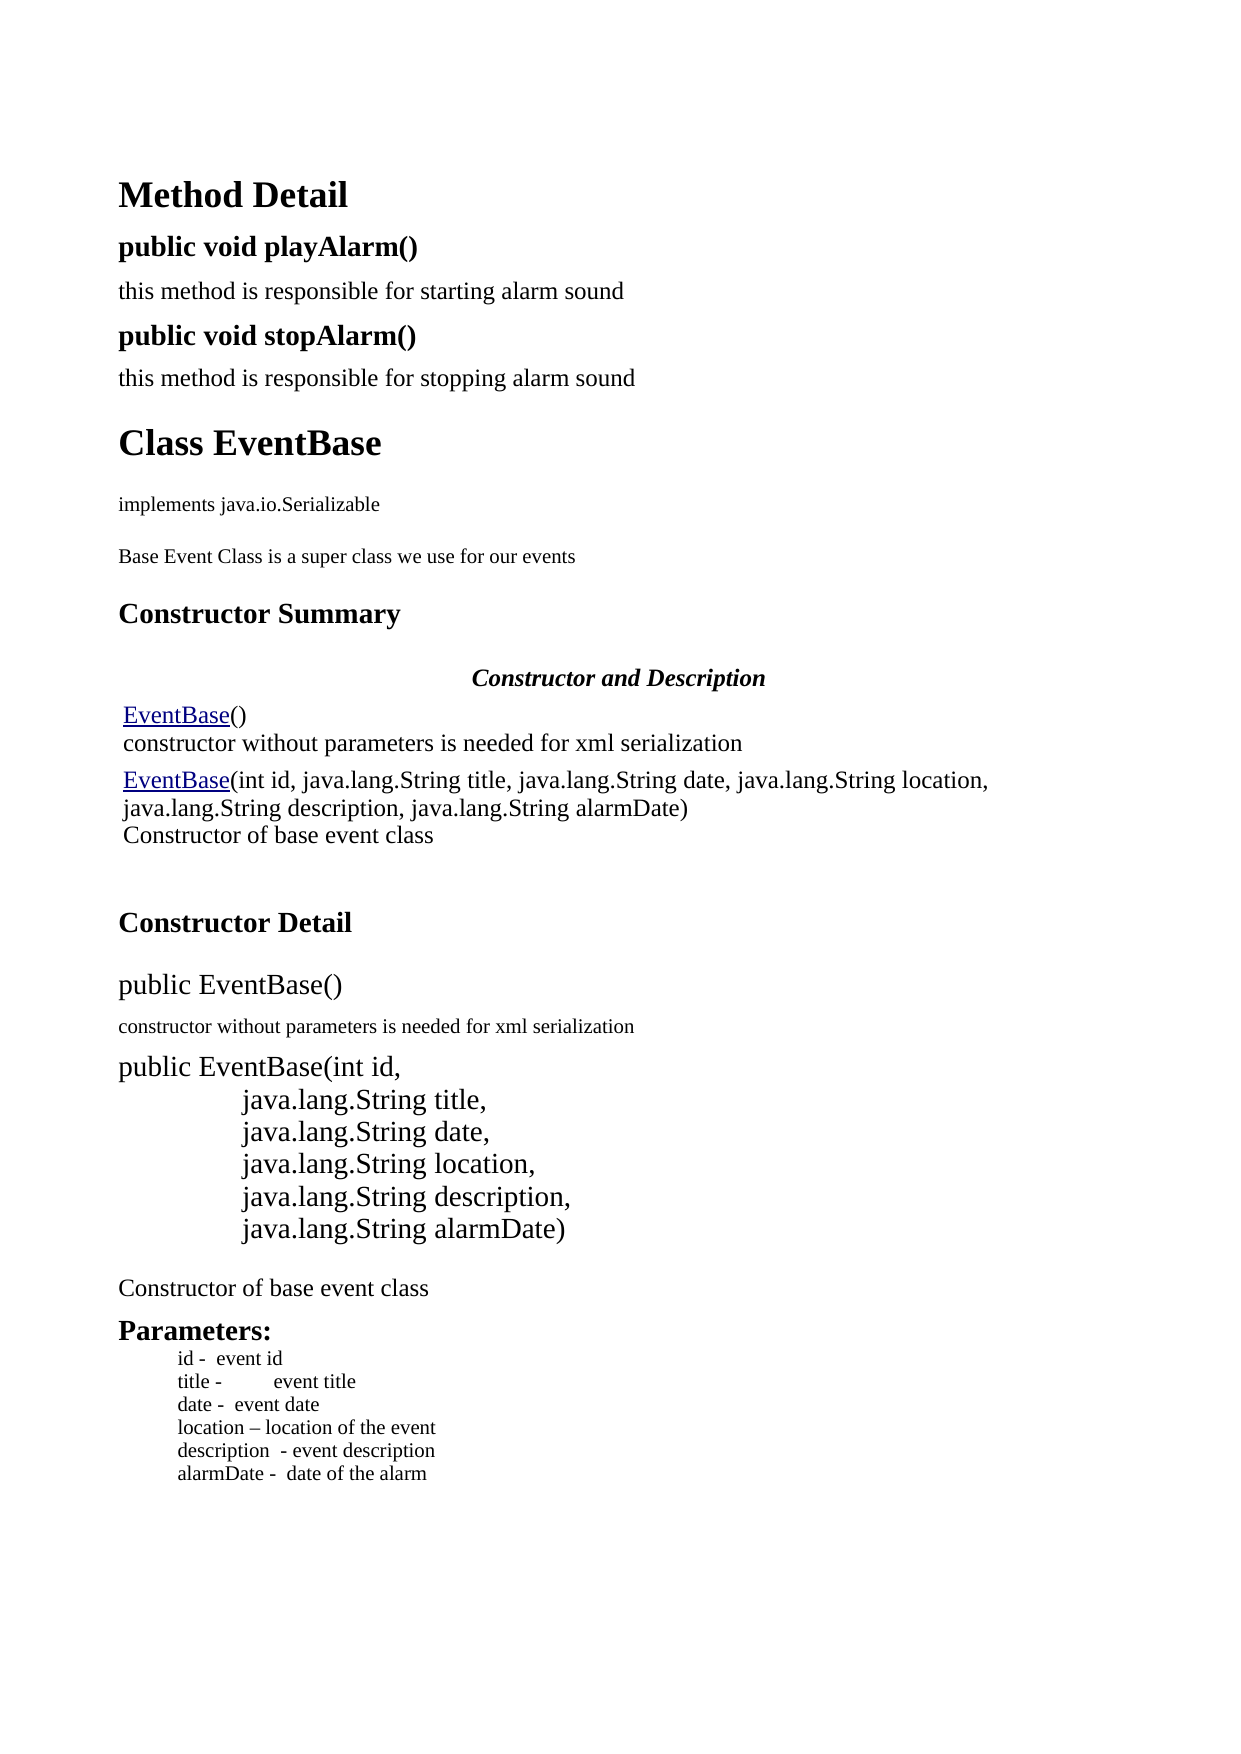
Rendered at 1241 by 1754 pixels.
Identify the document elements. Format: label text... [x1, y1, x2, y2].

text public EventBase(int id, [118, 1051, 1122, 1083]
text java.lang.String location, [118, 1148, 1122, 1180]
subtitle Method Detail [118, 174, 1122, 216]
subtitle constructor without parameters is needed for xml serialization [118, 1015, 1122, 1038]
list date - event date [177, 1393, 1122, 1416]
text Constructor of base event class [118, 1274, 1122, 1302]
text java.lang.String description, [118, 1180, 1122, 1212]
text implements java.io.Serializable [118, 493, 1122, 516]
subtitle Constructor Summary [118, 598, 1122, 630]
subtitle this method is responsible for starting alarm sound [118, 277, 1122, 305]
list title - event title [177, 1370, 1122, 1393]
text java.lang.String date, [118, 1115, 1122, 1148]
text java.lang.String title, [118, 1083, 1122, 1115]
table_cell EventBase() constructor without parameters is needed for xml serialization [118, 697, 1122, 761]
subtitle public void playAlarm() [118, 230, 1122, 263]
text Class EventBase [118, 422, 1122, 463]
table_cell EventBase(int id, java.lang.String title, java.lang.String date, java.lang.String location, java.lang.String description, java.lang.String alarmDate) Constructor of base event class [118, 761, 1122, 854]
text Base Event Class is a super class we use for our events [118, 545, 1122, 568]
list id - event id [177, 1347, 1122, 1370]
list location – location of the event [177, 1416, 1122, 1439]
subtitle public void stopAlarm() [118, 319, 1122, 352]
subtitle Constructor Detail [118, 907, 1122, 939]
table_header Constructor and Description [118, 660, 1122, 697]
text java.lang.String alarmDate) [118, 1212, 1122, 1244]
text this method is responsible for stopping alarm sound [118, 364, 1122, 392]
subtitle public EventBase() [118, 968, 1122, 1001]
subtitle Parameters: [118, 1314, 1122, 1347]
list alarmDate - date of the alarm [177, 1462, 1122, 1485]
list description - event description [177, 1439, 1122, 1462]
